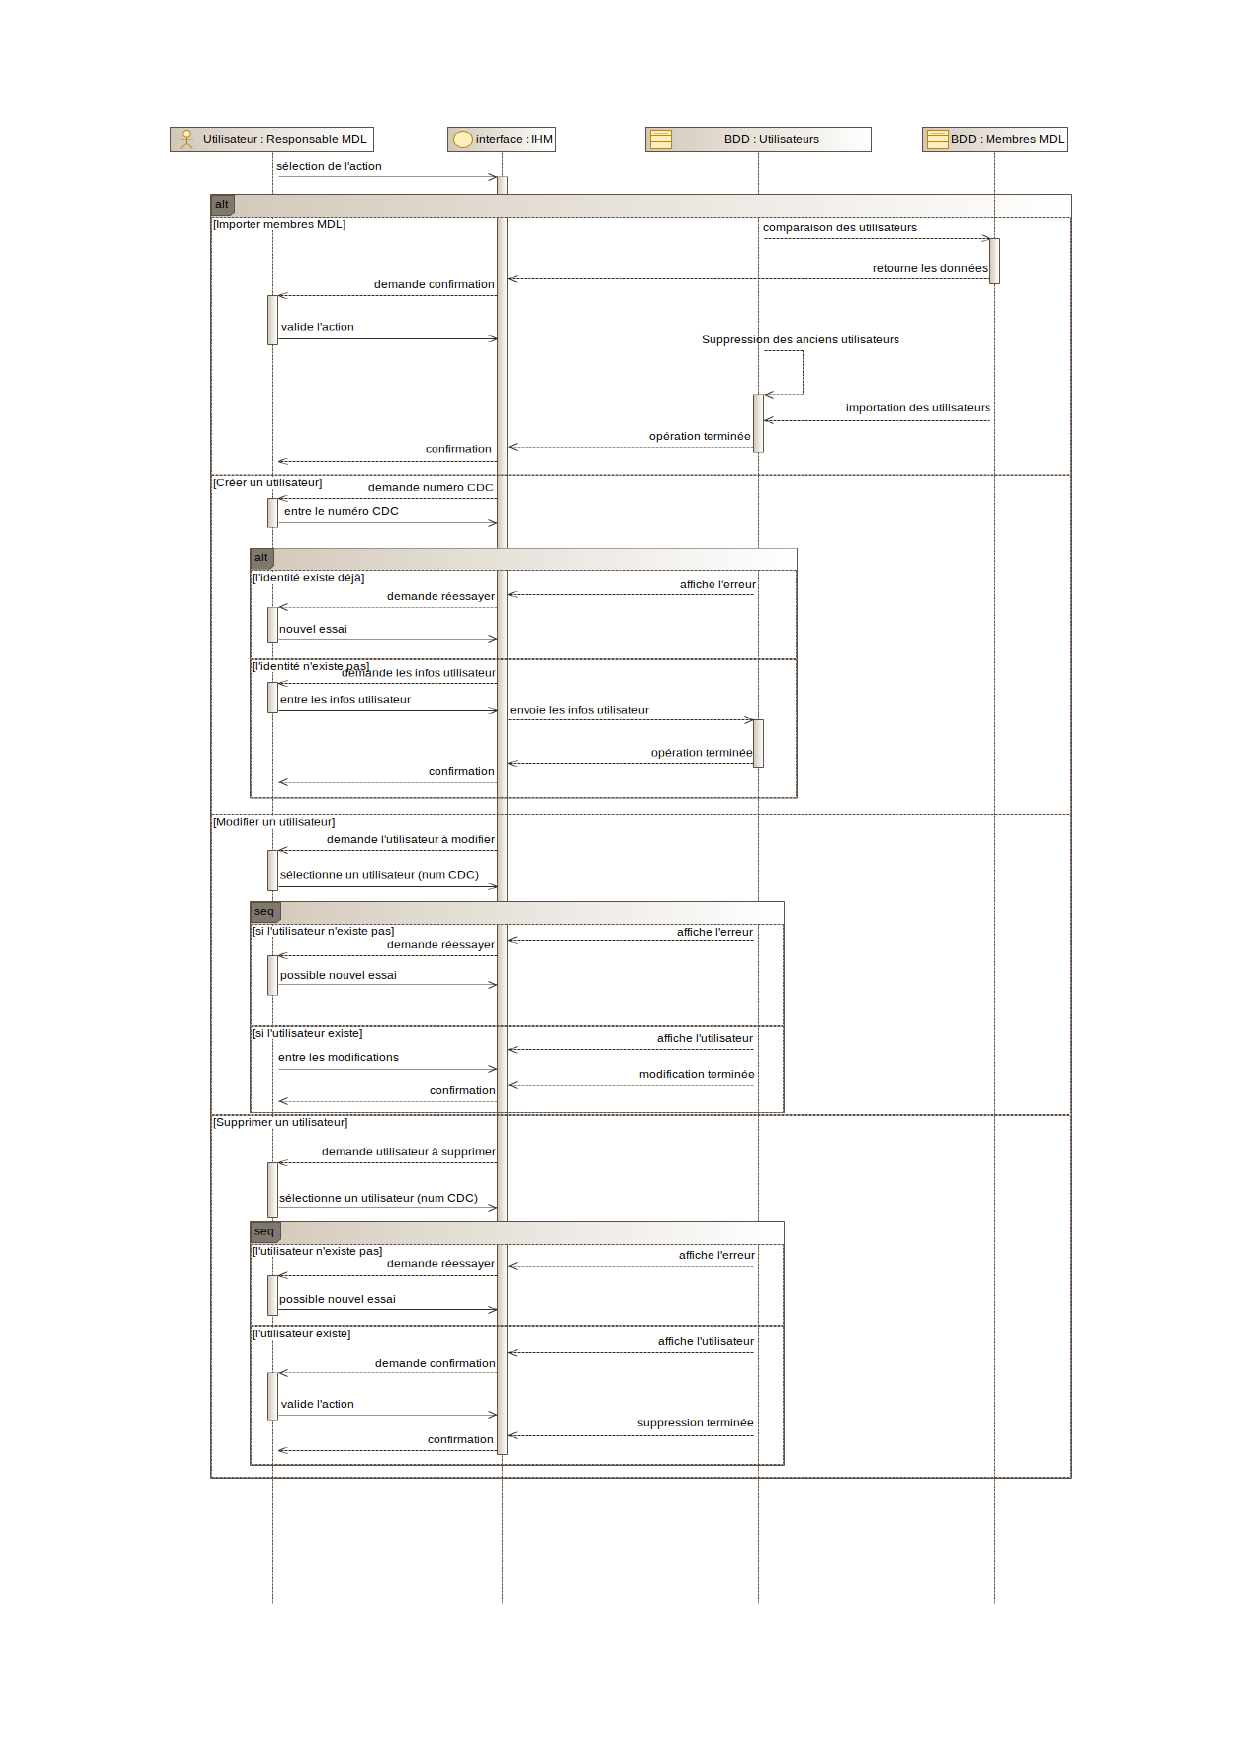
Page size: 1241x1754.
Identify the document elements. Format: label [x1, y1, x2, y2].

picture [160, 118, 1080, 1612]
